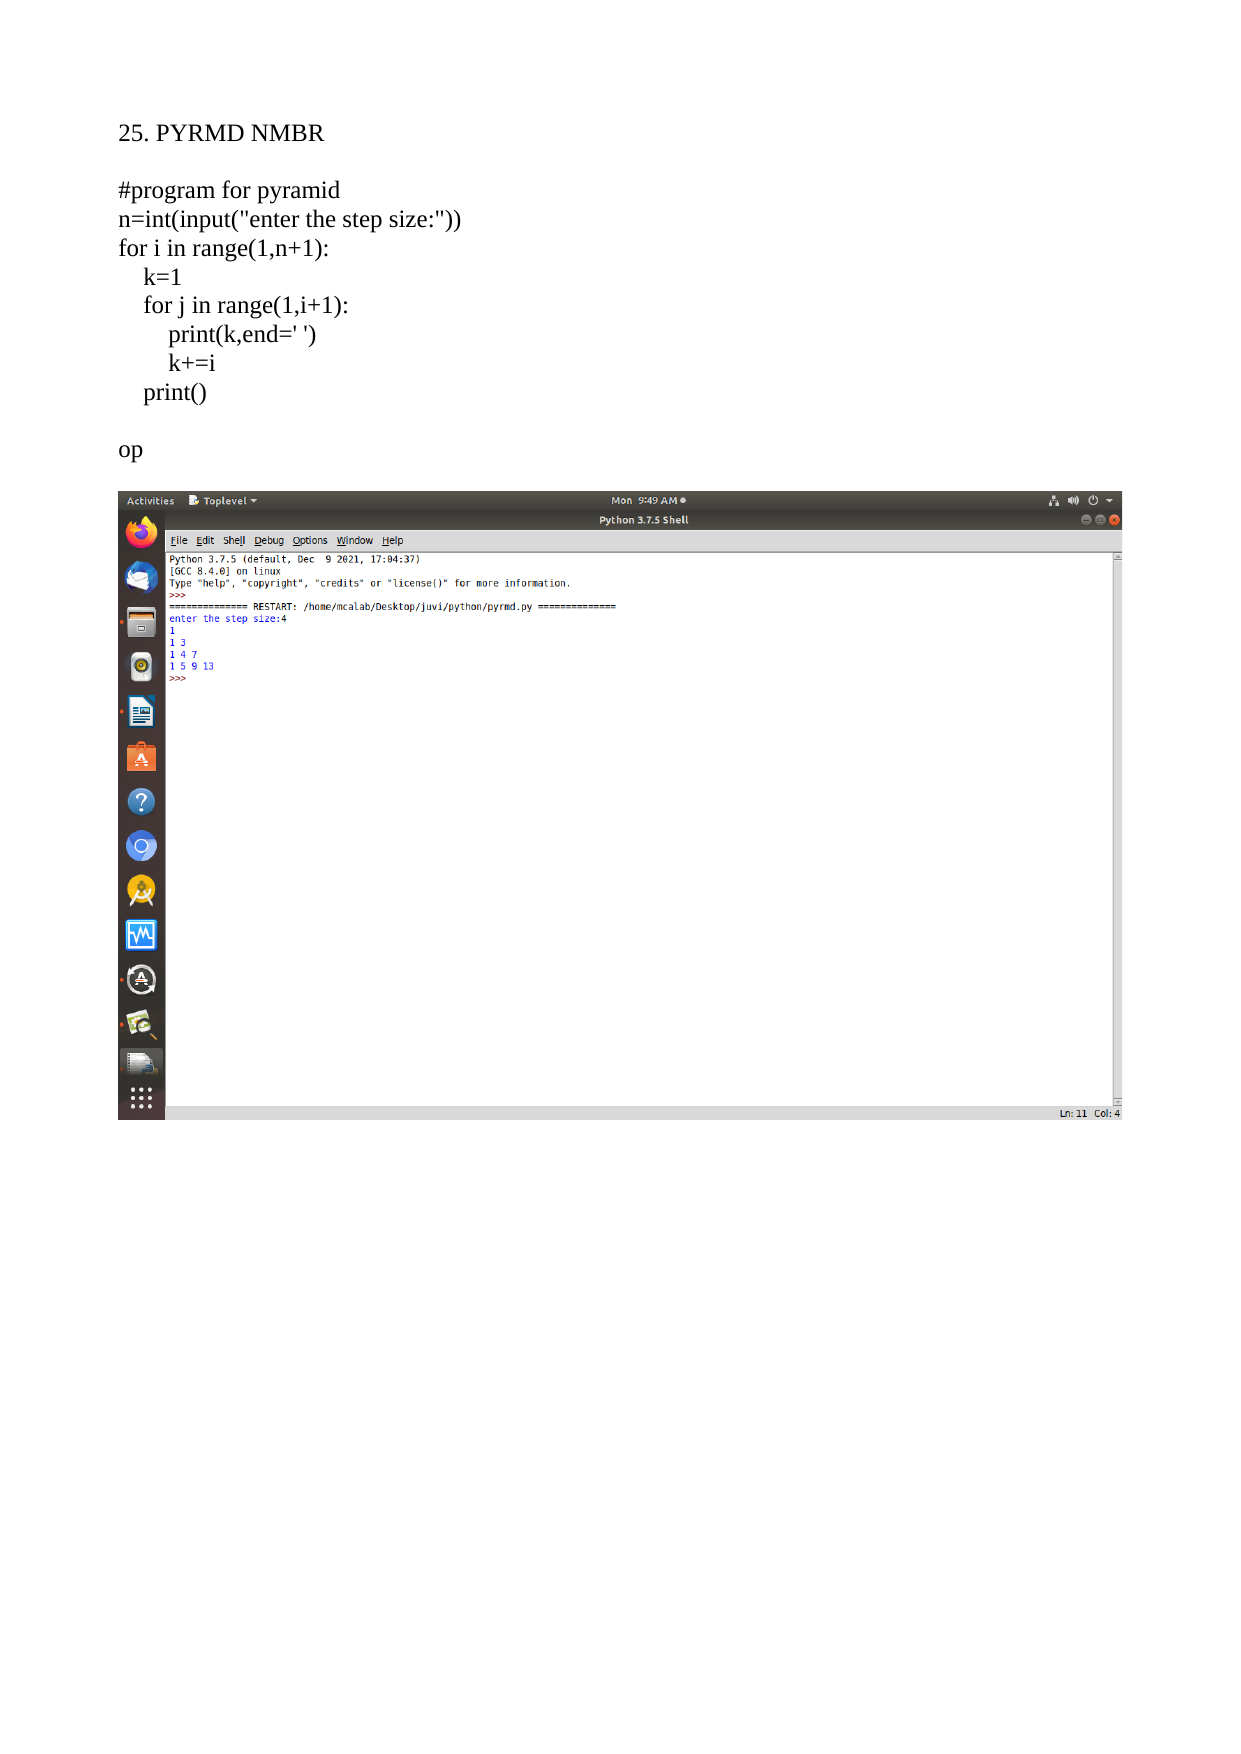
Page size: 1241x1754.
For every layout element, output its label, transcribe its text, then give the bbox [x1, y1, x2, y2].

text k=1 [118, 262, 1122, 291]
text k+=i [118, 348, 1122, 377]
text print() [118, 377, 1122, 406]
text op [118, 434, 1122, 463]
text #program for pyramid [118, 176, 1122, 204]
text for i in range(1,n+1): [118, 233, 1122, 262]
text print(k,end=' ') [118, 319, 1122, 348]
text 25. PYRMD NMBR [118, 118, 1122, 147]
picture [118, 491, 1123, 1120]
text n=int(input("enter the step size:")) [118, 204, 1122, 233]
text for j in range(1,i+1): [118, 291, 1122, 319]
